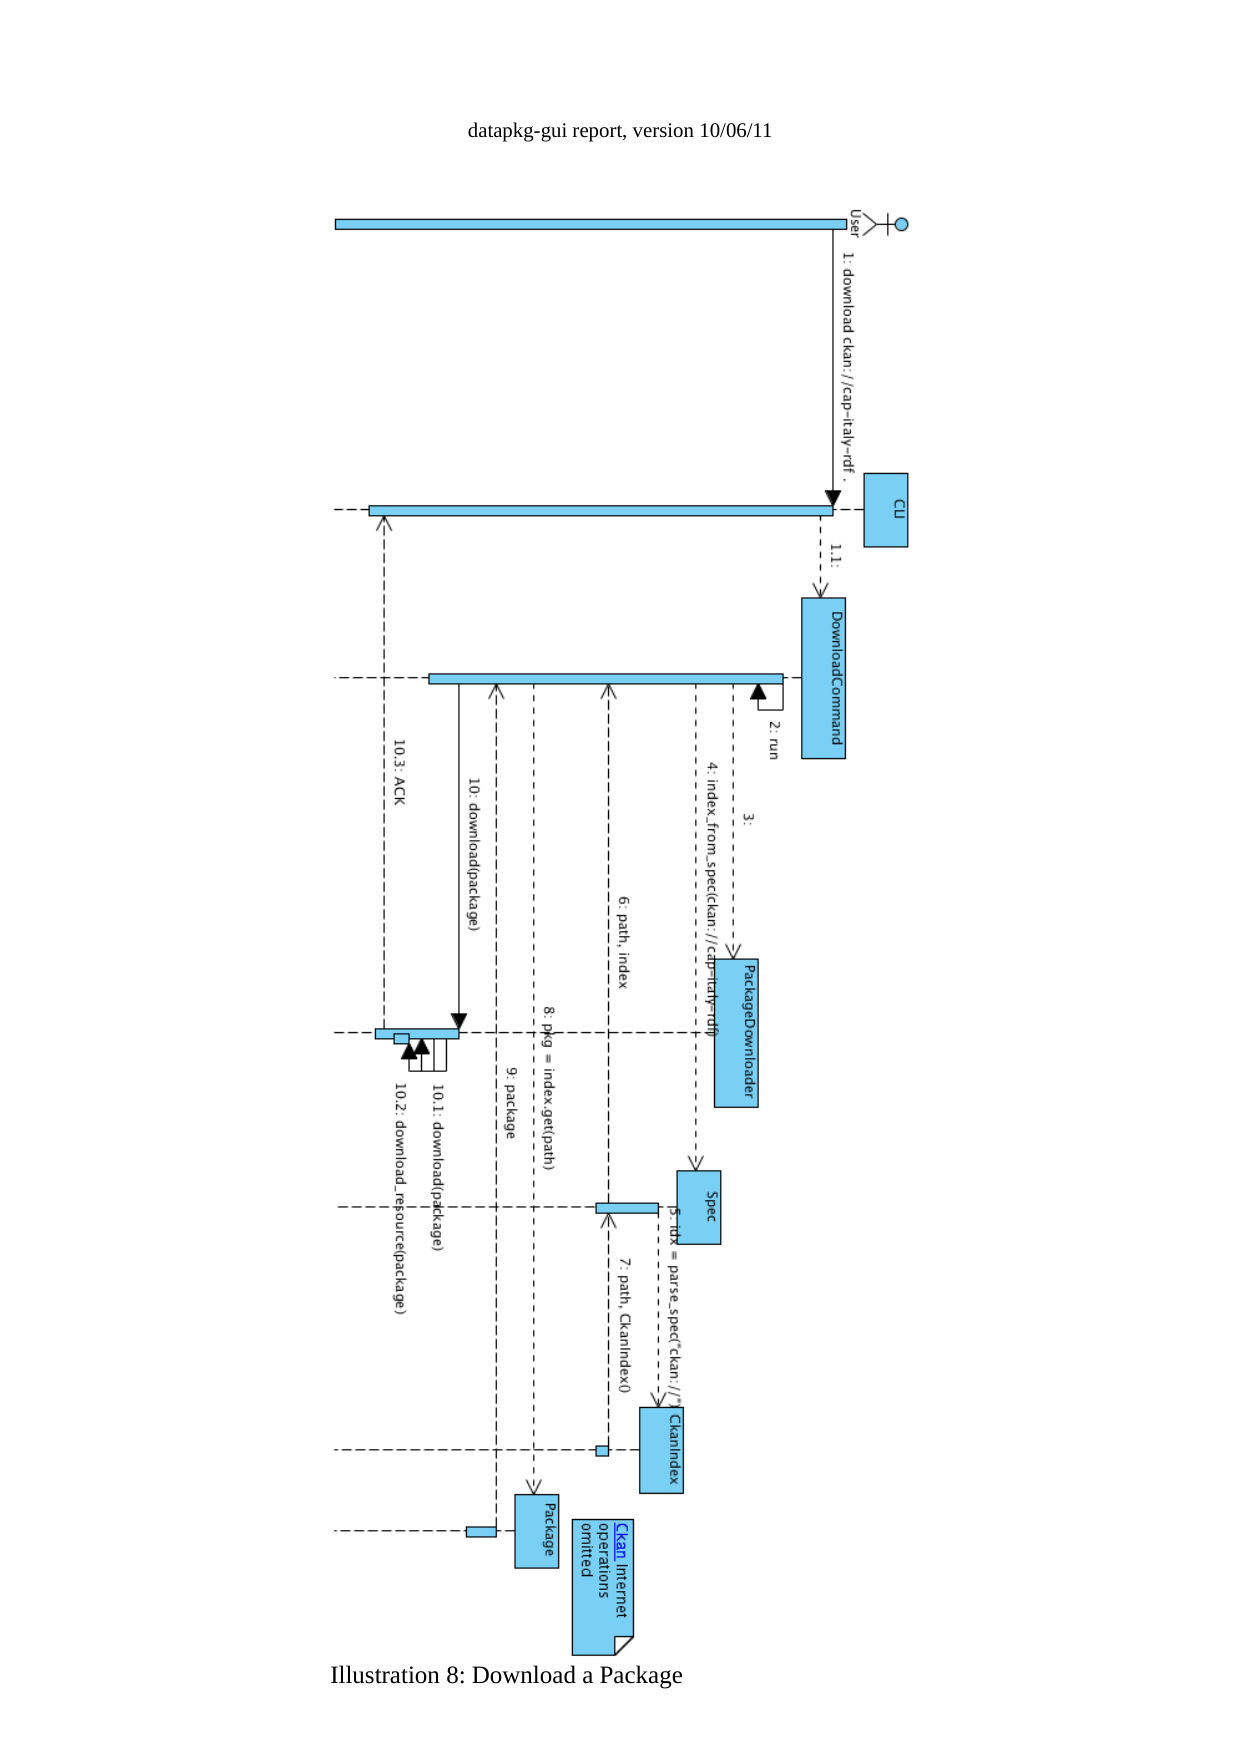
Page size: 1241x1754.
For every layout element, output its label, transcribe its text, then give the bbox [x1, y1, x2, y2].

picture [330, 184, 911, 1661]
text Illustration 8: Download a Package [330, 1661, 910, 1689]
